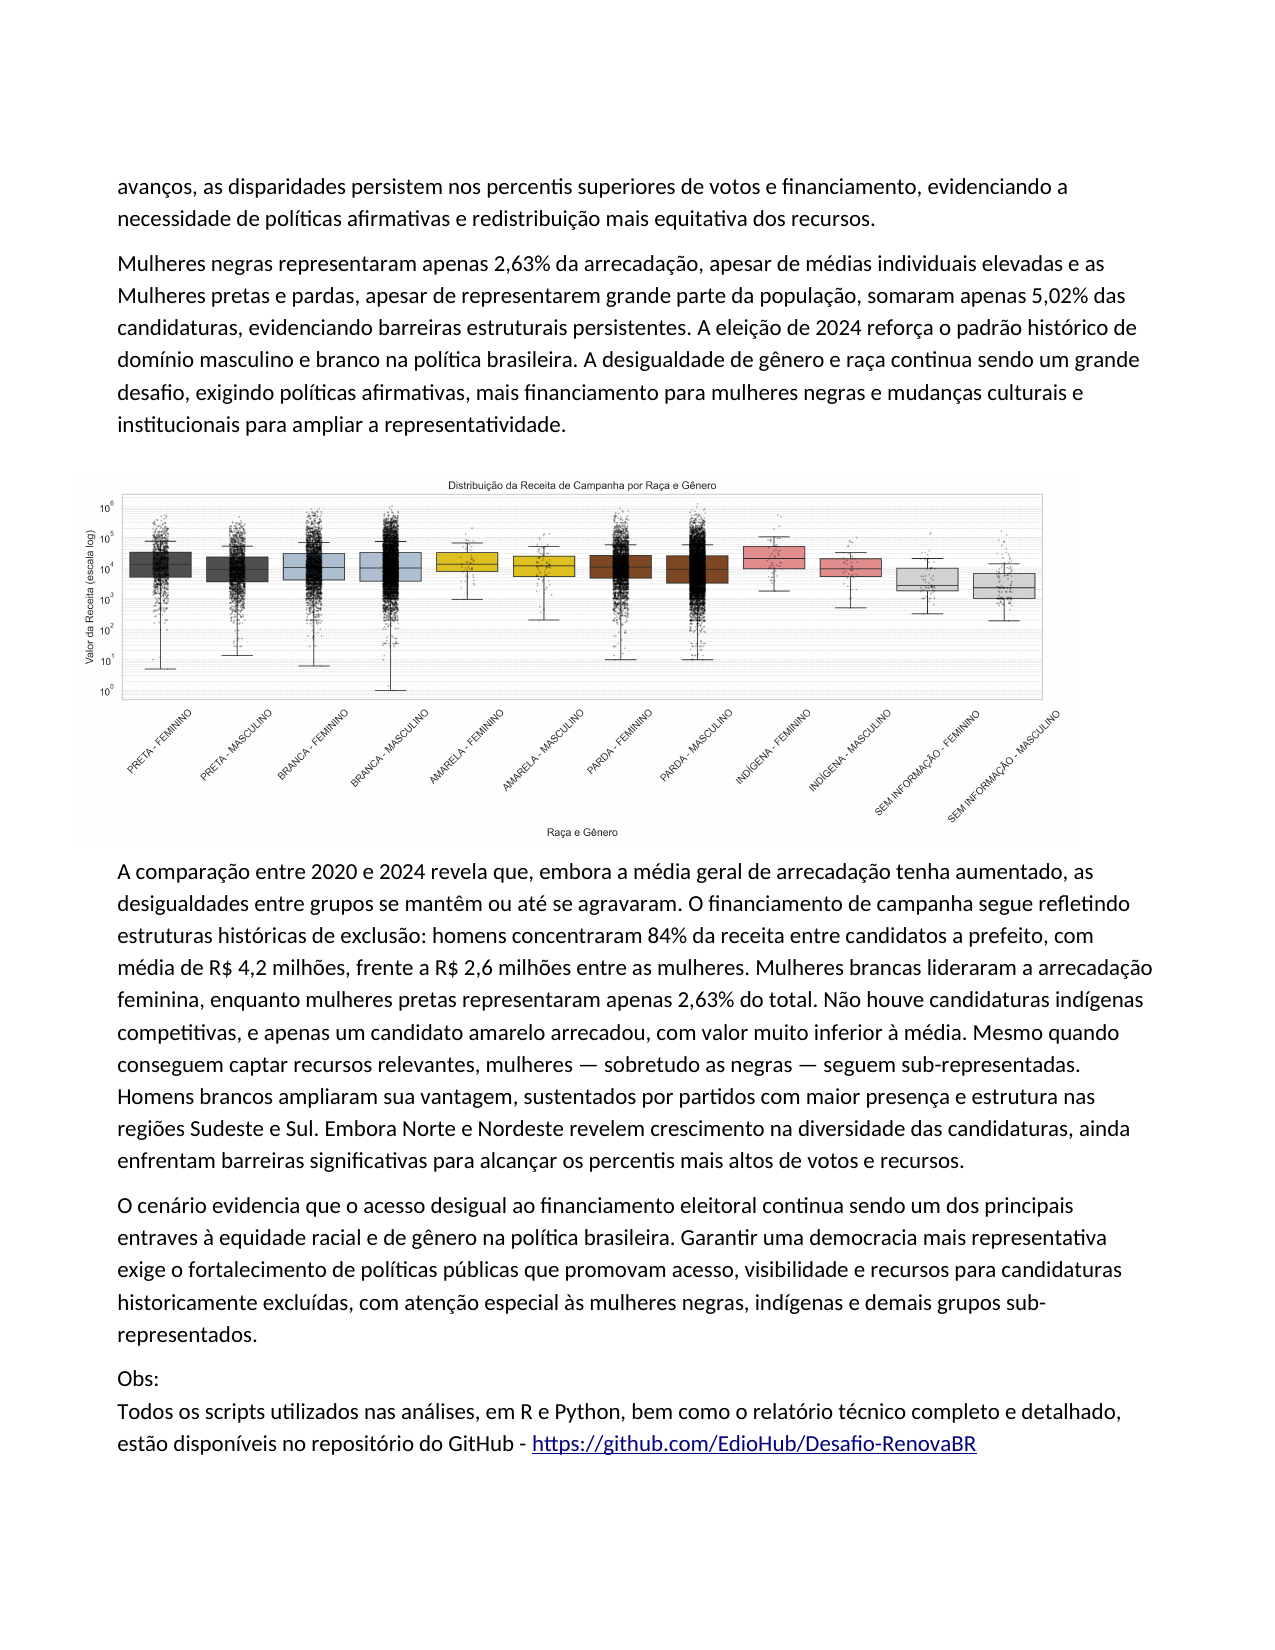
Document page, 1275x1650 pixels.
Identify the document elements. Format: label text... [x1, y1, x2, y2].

picture [74, 471, 1079, 848]
text O cenário evidencia que o acesso desigual ao financiamento eleitoral continua sendo um dos principais entraves à equidade racial e de gênero na política brasileira. Garantir uma democracia mais representativa exige o fortalecimento de políticas públicas que promovam acesso, visibilidade e recursos para candidaturas historicamente excluídas, com atenção especial às mulheres negras, indígenas e demais grupos sub-representados. [117, 1191, 1158, 1348]
text avanços, as disparidades persistem nos percentis superiores de votos e financiamento, evidenciando a necessidade de políticas afirmativas e redistribuição mais equitativa dos recursos. [117, 172, 1158, 232]
text Mulheres negras representaram apenas 2,63% da arrecadação, apesar de médias individuais elevadas e as Mulheres pretas e pardas, apesar de representarem grande parte da população, somaram apenas 5,02% das candidaturas, evidenciando barreiras estruturais persistentes. A eleição de 2024 reforça o padrão histórico de domínio masculino e branco na política brasileira. A desigualdade de gênero e raça continua sendo um grande desafio, exigindo políticas afirmativas, mais financiamento para mulheres negras e mudanças culturais e institucionais para ampliar a representatividade. [117, 249, 1158, 438]
text A comparação entre 2020 e 2024 revela que, embora a média geral de arrecadação tenha aumentado, as desigualdades entre grupos se mantêm ou até se agravaram. O financiamento de campanha segue refletindo estruturas históricas de exclusão: homens concentraram 84% da receita entre candidatos a prefeito, com média de R$ 4,2 milhões, frente a R$ 2,6 milhões entre as mulheres. Mulheres brancas lideraram a arrecadação feminina, enquanto mulheres pretas representaram apenas 2,63% do total. Não houve candidaturas indígenas competitivas, e apenas um candidato amarelo arrecadou, com valor muito inferior à média. Mesmo quando conseguem captar recursos relevantes, mulheres — sobretudo as negras — seguem sub-representadas. Homens brancos ampliaram sua vantagem, sustentados por partidos com maior presença e estrutura nas regiões Sudeste e Sul. Embora Norte e Nordeste revelem crescimento na diversidade das candidaturas, ainda enfrentam barreiras significativas para alcançar os percentis mais altos de votos e recursos. [117, 857, 1158, 1174]
text Obs: Todos os scripts utilizados nas análises, em R e Python, bem como o relatório técnico completo e detalhado, estão disponíveis no repositório do GitHub - https://github.com/EdioHub/Desafio-RenovaBR [117, 1364, 1158, 1457]
